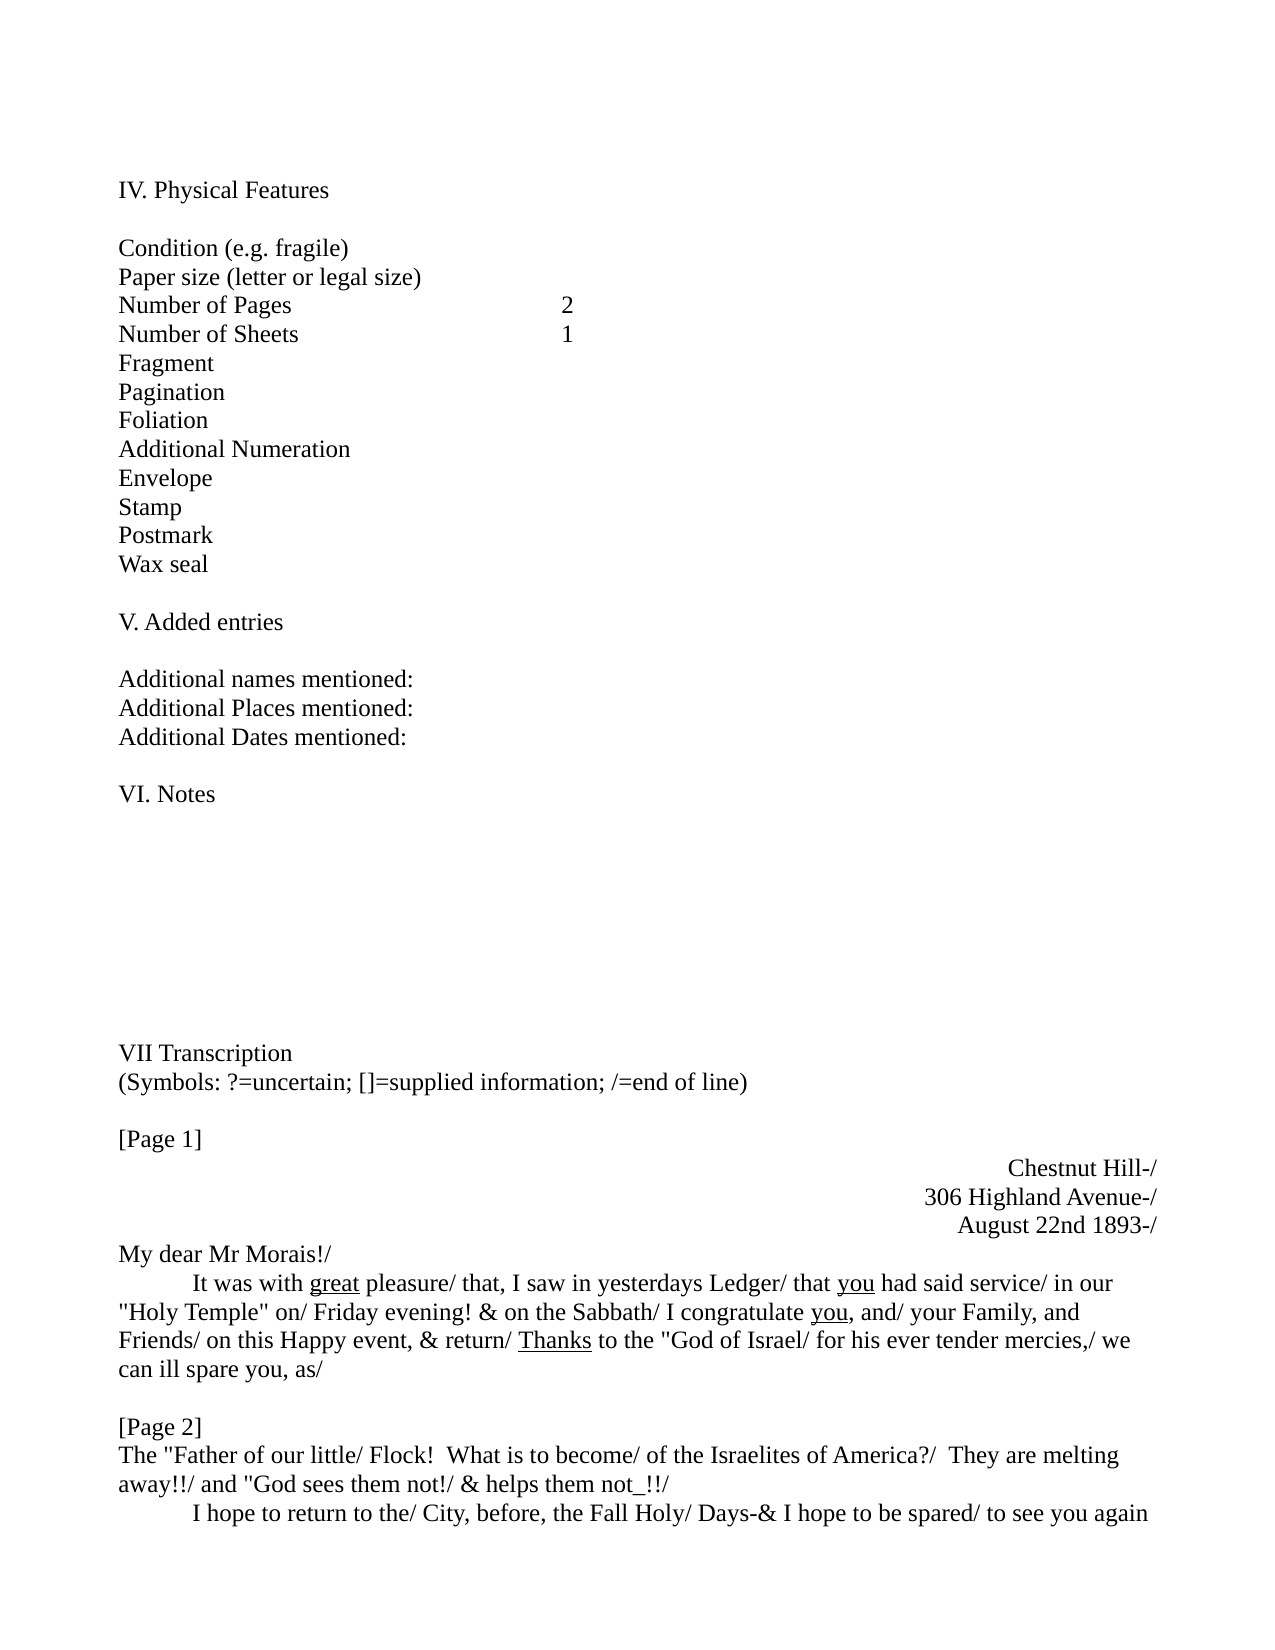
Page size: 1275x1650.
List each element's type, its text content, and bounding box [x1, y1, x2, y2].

text (Symbols: ?=uncertain; []=supplied information; /=end of line) [118, 1067, 1157, 1096]
text My dear Mr Morais!/ [118, 1239, 1157, 1268]
text VII Transcription [118, 1038, 1157, 1067]
text Number of Pages 2 [118, 291, 1157, 319]
text Chestnut Hill-/ [118, 1153, 1157, 1182]
text Additional Numeration [118, 434, 1157, 463]
text Fragment [118, 348, 1157, 377]
text It was with great pleasure/ that, I saw in yesterdays Ledger/ that you had said service/ in our "Holy Temple" on/ Friday evening! & on the Sabbath/ I congratulate you, and/ your Family, and Friends/ on this Happy event, & return/ Thanks to the "God of Israel/ for his ever tender mercies,/ we can ill spare you, as/ [118, 1268, 1157, 1383]
text The "Father of our little/ Flock! What is to become/ of the Israelites of America?/ They are melting away!!/ and "God sees them not!/ & helps them not_!!/ [118, 1441, 1157, 1498]
text Additional Dates mentioned: [118, 722, 1157, 751]
text Wax seal [118, 549, 1157, 578]
text Additional names mentioned: [118, 664, 1157, 693]
text Paper size (letter or legal size) [118, 262, 1157, 291]
text Postma rk [118, 521, 1157, 549]
text Condition (e.g. fragile) [118, 233, 1157, 262]
text IV. Physical Features [118, 176, 1157, 204]
text [Page 2] [118, 1412, 1157, 1441]
text Stamp [118, 492, 1157, 521]
text Foliation [118, 406, 1157, 434]
text 306 Highland Avenue-/ [118, 1182, 1157, 1211]
text Pagination [118, 377, 1157, 406]
text [Page 1] [118, 1124, 1157, 1153]
text I hope to return to the/ City, before, the Fall Holy/ Days-& I hope to be spared/ to see you again [118, 1498, 1157, 1527]
text V. Added entries [118, 607, 1157, 636]
text August 22nd 1893-/ [118, 1211, 1157, 1239]
text Envelope [118, 463, 1157, 492]
text Additional Places mentioned: [118, 693, 1157, 722]
text VI. Notes [118, 779, 1157, 808]
text Number of Sheets 1 [118, 319, 1157, 348]
